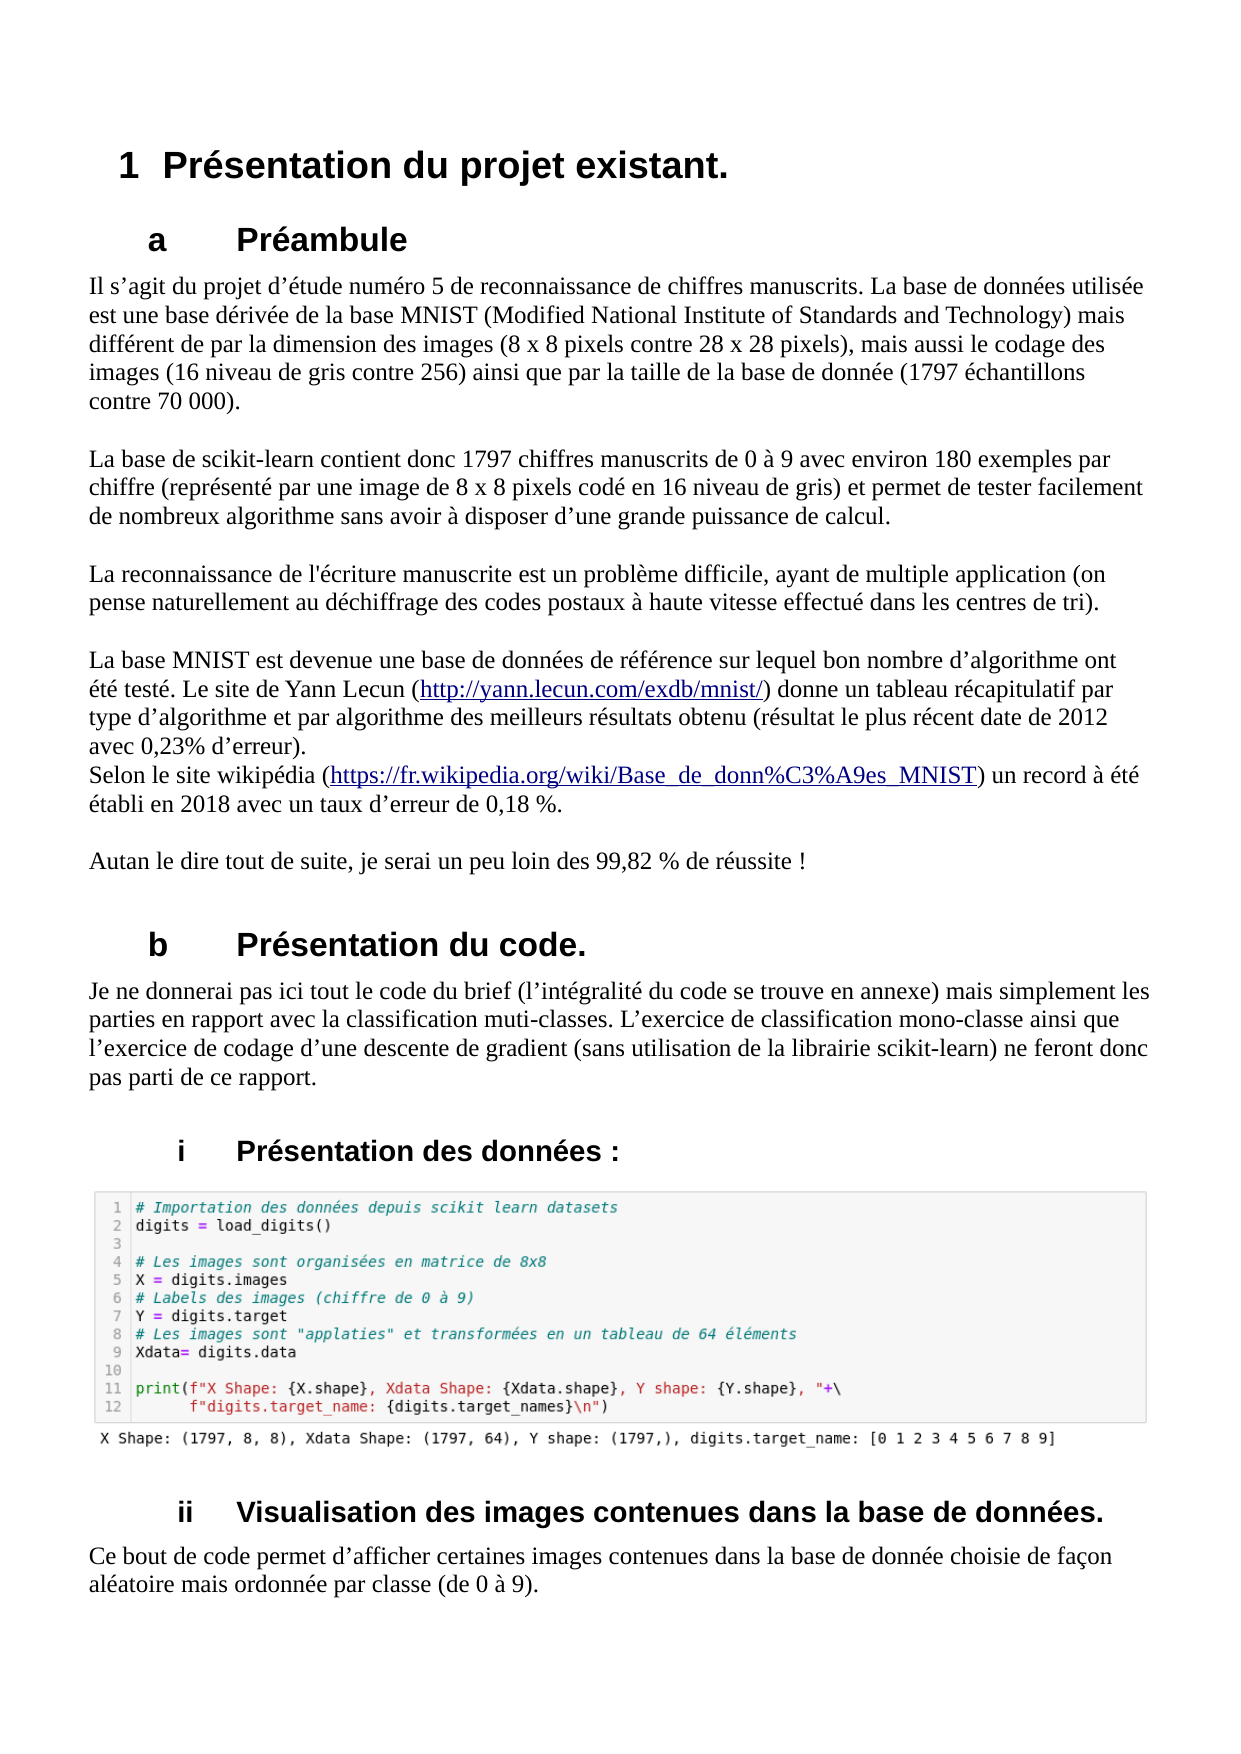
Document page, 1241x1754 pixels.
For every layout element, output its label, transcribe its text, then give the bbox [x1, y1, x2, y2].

text Il s’agit du projet d’étude numéro 5 de reconnaissance de chiffres manuscrits. La base de données utilisée est une base dérivée de la base MNIST (Modified National Institute of Standards and Technology) mais différent de par la dimension des images (8 x 8 pixels contre 28 x 28 pixels), mais aussi le codage des images (16 niveau de gris contre 256) ainsi que par la taille de la base de donnée (1797 échantillons contre 70 000). [88, 271, 1152, 415]
text Autan le dire tout de suite, je serai un peu loin des 99,82 % de réussite ! [88, 846, 1152, 875]
text Ce bout de code permet d’afficher certaines images contenues dans la base de donnée choisie de façon aléatoire mais ordonnée par classe (de 0 à 9). [88, 1541, 1152, 1598]
subtitle Présentation du projet existant. [88, 143, 1152, 187]
subtitle Préambule [88, 220, 1152, 259]
text La base MNIST est devenue une base de données de référence sur lequel bon nombre d’algorithme ont été testé. Le site de Yann Lecun (http://yann.lecun.com/exdb/mnist/) donne un tableau récapitulatif par type d’algorithme et par algorithme des meilleurs résultats obtenu (résultat le plus récent date de 2012 avec 0,23% d’erreur). [88, 645, 1152, 760]
picture [88, 1185, 1152, 1452]
subtitle Visualisation des images contenues dans la base de données. [88, 1494, 1152, 1528]
text La reconnaissance de l'écriture manuscrite est un problème difficile, ayant de multiple application (on pense naturellement au déchiffrage des codes postaux à haute vitesse effectué dans les centres de tri). [88, 559, 1152, 616]
text La base de scikit-learn contient donc 1797 chiffres manuscrits de 0 à 9 avec environ 180 exemples par chiffre (représenté par une image de 8 x 8 pixels codé en 16 niveau de gris) et permet de tester facilement de nombreux algorithme sans avoir à disposer d’une grande puissance de calcul. [88, 444, 1152, 530]
text Je ne donnerai pas ici tout le code du brief (l’intégralité du code se trouve en annexe) mais simplement les parties en rapport avec la classification muti-classes. L’exercice de classification mono-classe ainsi que l’exercice de codage d’une descente de gradient (sans utilisation de la librairie scikit-learn) ne feront donc pas parti de ce rapport. [88, 976, 1152, 1091]
text Selon le site wikipédia (https://fr.wikipedia.org/wiki/Base_de_donn%C3%A9es_MNIST) un record à été établi en 2018 avec un taux d’erreur de 0,18 %. [88, 760, 1152, 817]
subtitle Présentation des données : [88, 1134, 1152, 1168]
subtitle Présentation du code. [88, 924, 1152, 963]
